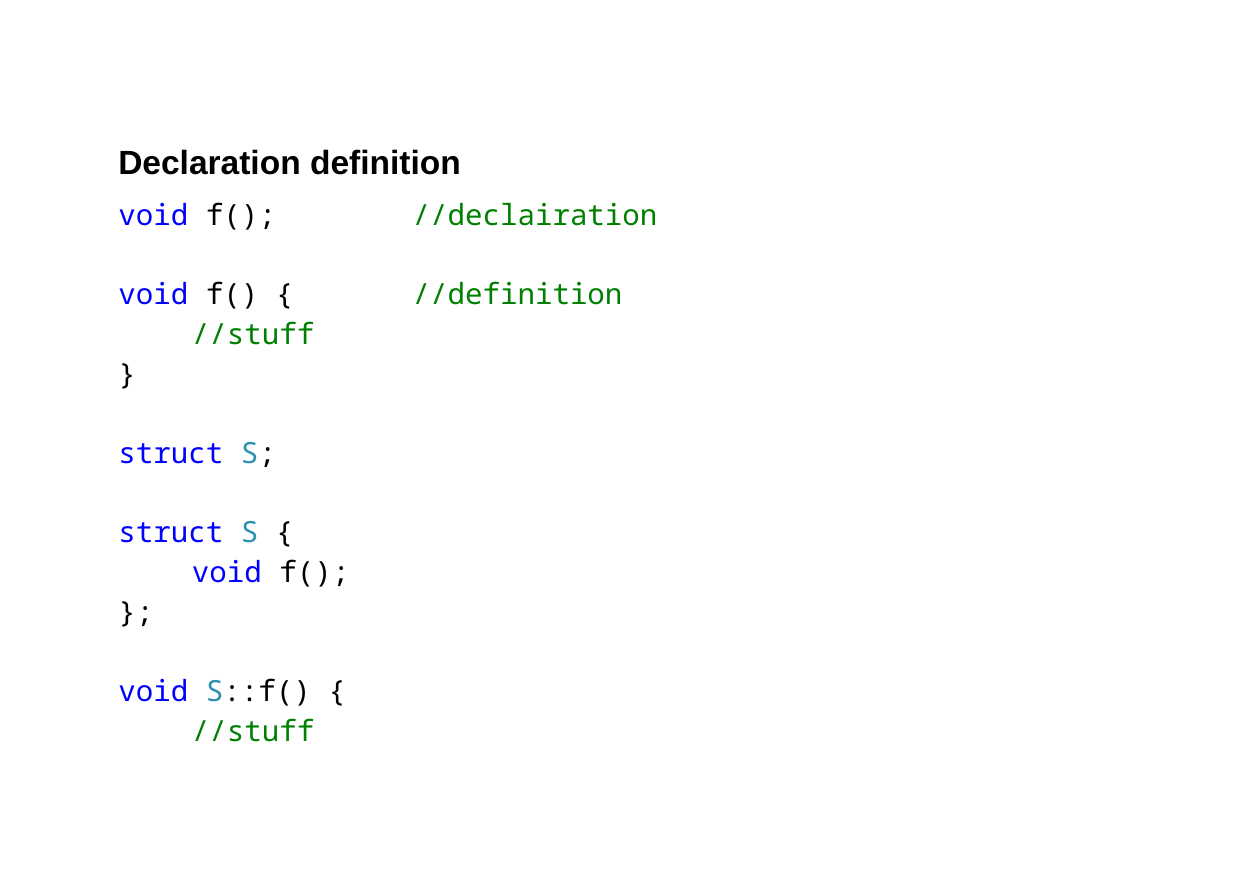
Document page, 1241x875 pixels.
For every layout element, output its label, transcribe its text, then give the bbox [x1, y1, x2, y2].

text //stuff [118, 710, 1122, 750]
text void S::f() { [118, 671, 1122, 710]
text void f() { //definition [118, 274, 1122, 313]
text struct S { [118, 512, 1122, 551]
text struct S; [118, 432, 1122, 472]
text }; [118, 591, 1122, 631]
text //stuff [118, 313, 1122, 353]
text void f(); [118, 551, 1122, 591]
text } [118, 353, 1122, 393]
subtitle Declaration definition [118, 143, 1122, 182]
text void f(); //declairation [118, 194, 1122, 234]
